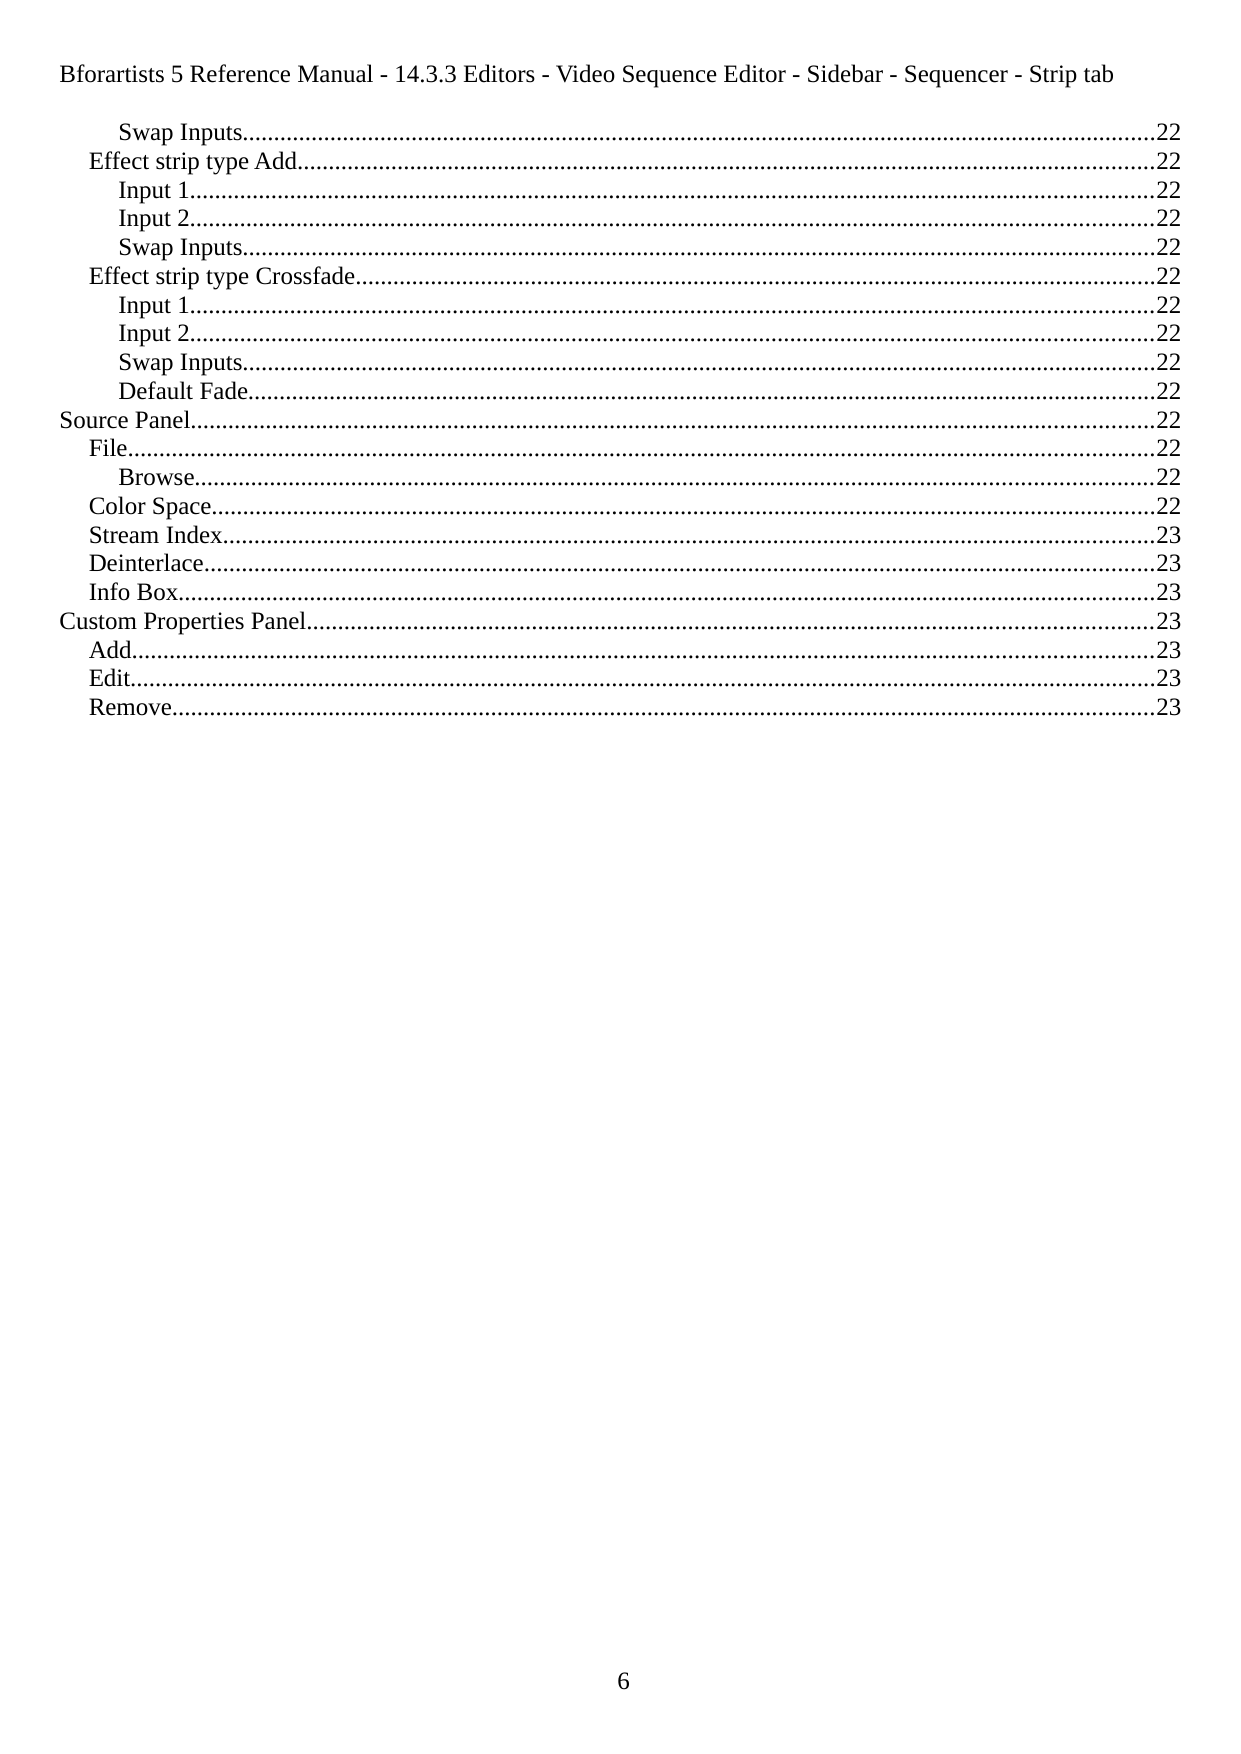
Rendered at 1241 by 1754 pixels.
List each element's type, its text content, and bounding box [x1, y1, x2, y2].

text Color Space 22 [88, 491, 1181, 520]
text File 22 [88, 433, 1181, 462]
text Deinterlace 23 [88, 548, 1181, 577]
text Effect strip type Crossfade 22 [88, 261, 1181, 290]
text Input 2 22 [118, 203, 1181, 232]
text Stream Index 23 [88, 520, 1181, 548]
text Add 23 [88, 635, 1181, 663]
text Swap Inputs 22 [118, 347, 1181, 376]
text Source Panel 22 [59, 405, 1181, 433]
text Info Box 23 [88, 577, 1181, 606]
text Input 1 22 [118, 175, 1181, 203]
text Input 2 22 [118, 318, 1181, 347]
text Remove 23 [88, 692, 1181, 721]
text Input 1 22 [118, 290, 1181, 318]
text Swap Inputs 22 [118, 117, 1181, 146]
text Browse 22 [118, 462, 1181, 491]
text Edit 23 [88, 663, 1181, 692]
text Default Fade 22 [118, 376, 1181, 405]
text Custom Properties Panel 23 [59, 606, 1181, 635]
text Effect strip type Add 22 [88, 146, 1181, 175]
text Swap Inputs 22 [118, 232, 1181, 261]
